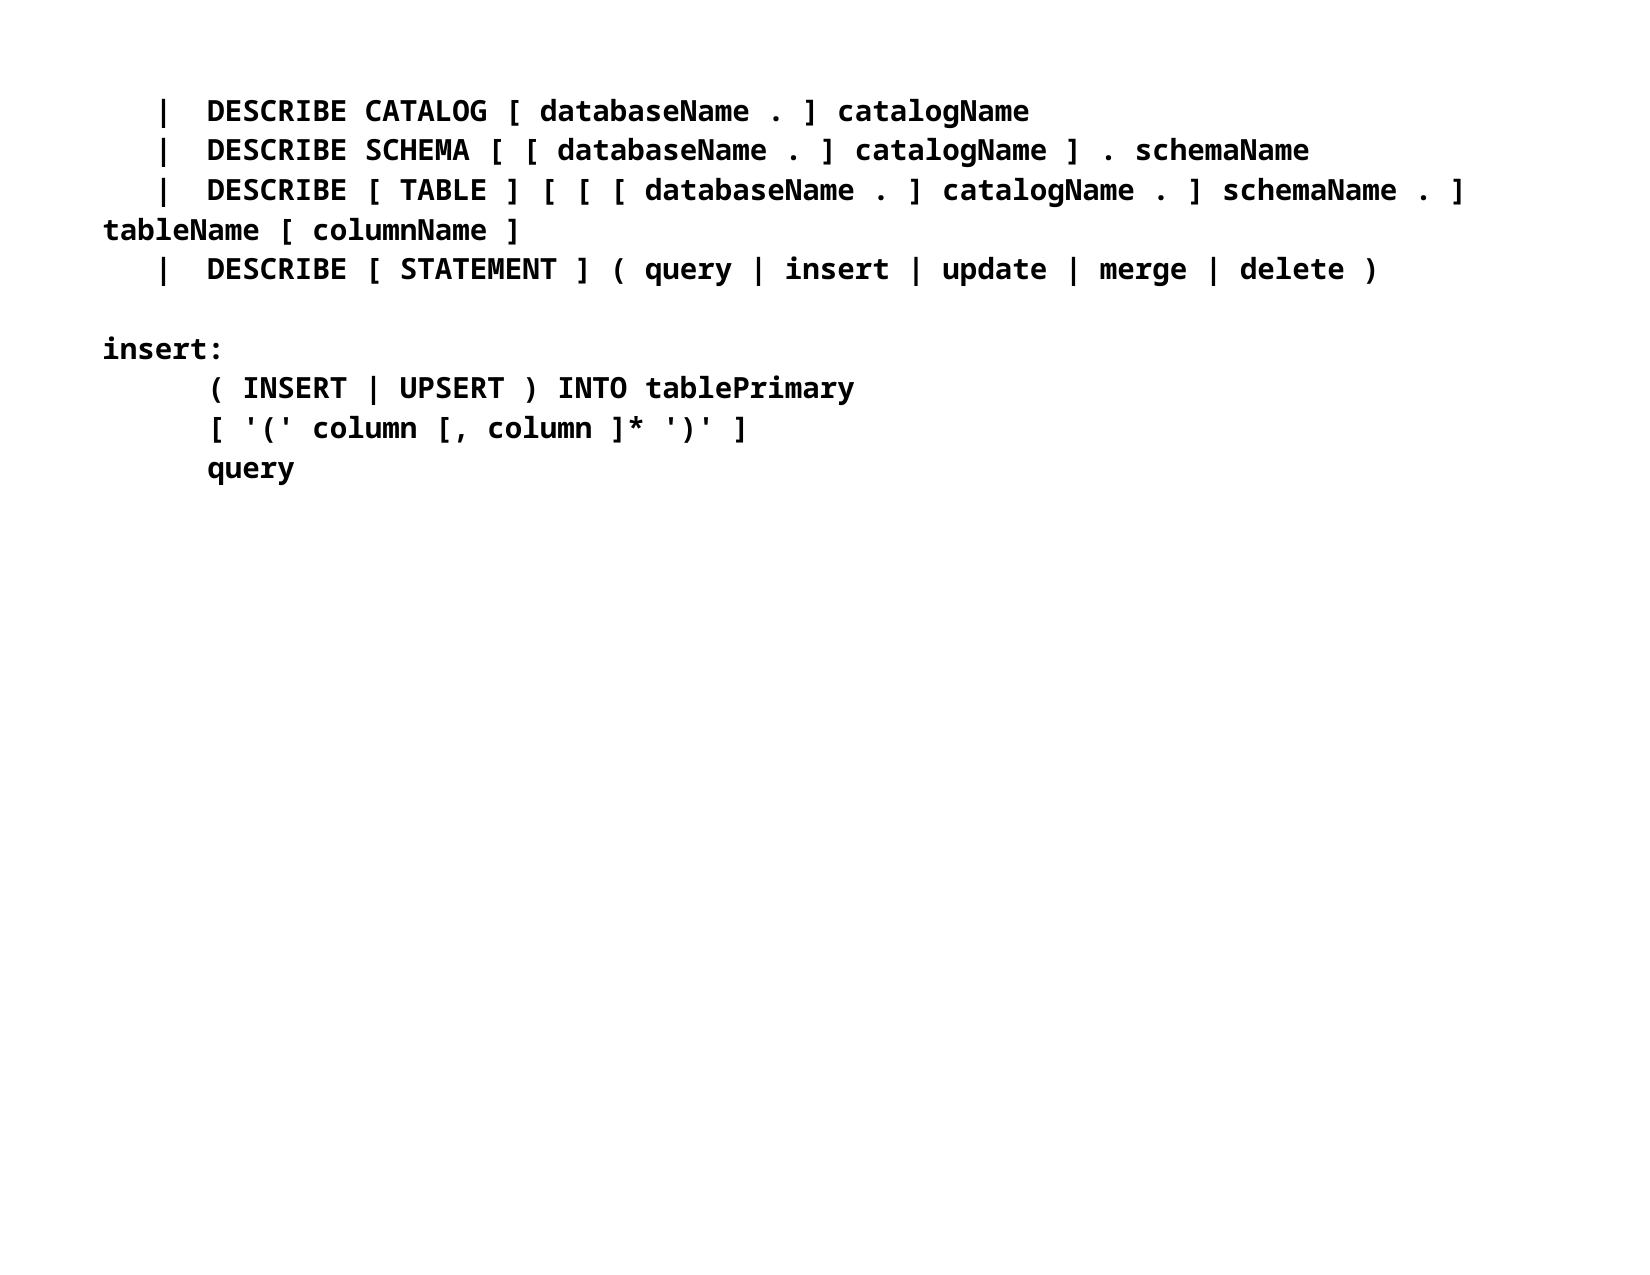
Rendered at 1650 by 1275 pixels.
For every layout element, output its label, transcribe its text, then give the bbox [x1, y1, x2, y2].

text | DESCRIBE CATALOG [ databaseName . ] catalogName [102, 90, 1548, 130]
text | DESCRIBE SCHEMA [ [ databaseName . ] catalogName ] . schemaName [102, 130, 1548, 169]
text query [102, 447, 1548, 487]
text | DESCRIBE [ STATEMENT ] ( query | insert | update | merge | delete ) [102, 249, 1548, 288]
text | DESCRIBE [ TABLE ] [ [ [ databaseName . ] catalogName . ] schemaName . ] tableName [ columnName ] [102, 169, 1548, 249]
text ( INSERT | UPSERT ) INTO tablePrimary [102, 368, 1548, 407]
text [ '(' column [, column ]* ')' ] [102, 407, 1548, 447]
text insert: [102, 328, 1548, 368]
